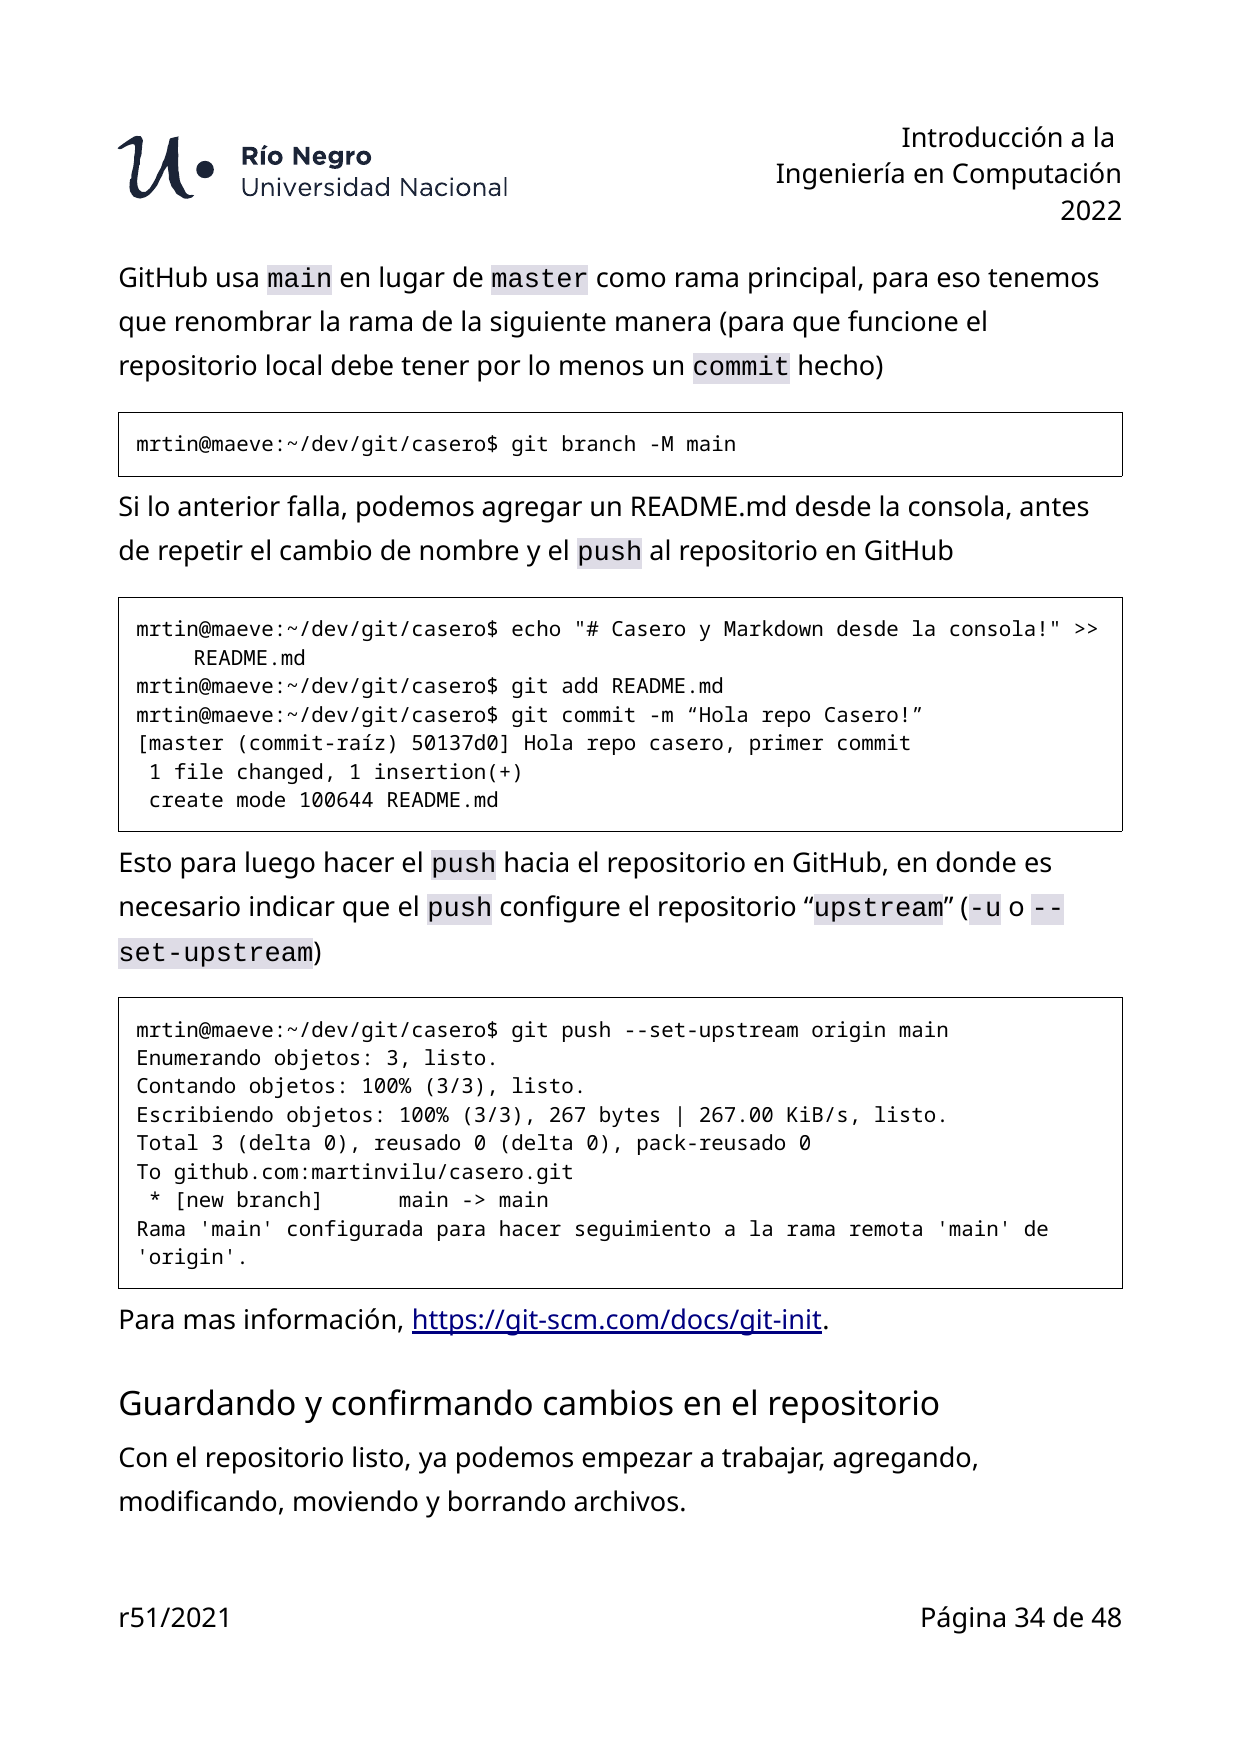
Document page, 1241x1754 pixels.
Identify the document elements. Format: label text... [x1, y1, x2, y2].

text 1 file changed, 1 insertion(+) [119, 739, 1122, 767]
text Si lo anterior falla, podemos agregar un README.md desde la consola, antes de repetir el cambio de nombre y el push al repositorio en GitHub [118, 488, 1122, 569]
text Rama 'main' configurada para hacer seguimiento a la rama remota 'main' de 'origin'. [119, 1196, 1122, 1288]
text Contando objetos: 100% (3/3), listo. [119, 1054, 1122, 1082]
text mrtin@maeve:~/dev/git/casero$ git add README.md [119, 654, 1122, 682]
text Con el repositorio listo, ya podemos empezar a trabajar, agregando, modificando, moviendo y borrando archivos. [118, 1438, 1122, 1519]
text mrtin@maeve:~/dev/git/casero$ git branch -M main [119, 413, 1122, 476]
subtitle Guardando y confirmando cambios en el repositorio [118, 1380, 1122, 1426]
text Esto para luego hacer el push hacia el repositorio en GitHub, en donde es necesario indicar que el push configure el repositorio “upstream” (-u o --set-upstream) [118, 843, 1122, 969]
text mrtin@maeve:~/dev/git/casero$ git push --set-upstream origin main [119, 998, 1122, 1025]
text Total 3 (delta 0), reusado 0 (delta 0), pack-reusado 0 [119, 1111, 1122, 1139]
text [master (commit-raíz) 50137d0] Hola repo casero, primer commit [119, 711, 1122, 739]
text Escribiendo objetos: 100% (3/3), 267 bytes | 267.00 KiB/s, listo. [119, 1082, 1122, 1111]
text Para mas información, https://git-scm.com/docs/git-init. [118, 1300, 1122, 1337]
text Enumerando objetos: 3, listo. [119, 1025, 1122, 1054]
text GitHub usa main en lugar de master como rama principal, para eso tenemos que renombrar la rama de la siguiente manera (para que funcione el repositorio local debe tener por lo menos un commit hecho) [118, 258, 1122, 384]
text mrtin@maeve:~/dev/git/casero$ git commit -m “Hola repo Casero!” [119, 682, 1122, 711]
text * [new branch] main -> main [119, 1168, 1122, 1196]
text To github.com:martinvilu/casero.git [119, 1139, 1122, 1168]
text create mode 100644 README.md [119, 767, 1122, 831]
text mrtin@maeve:~/dev/git/casero$ echo "# Casero y Markdown desde la consola!" >> README.md [119, 598, 1122, 654]
